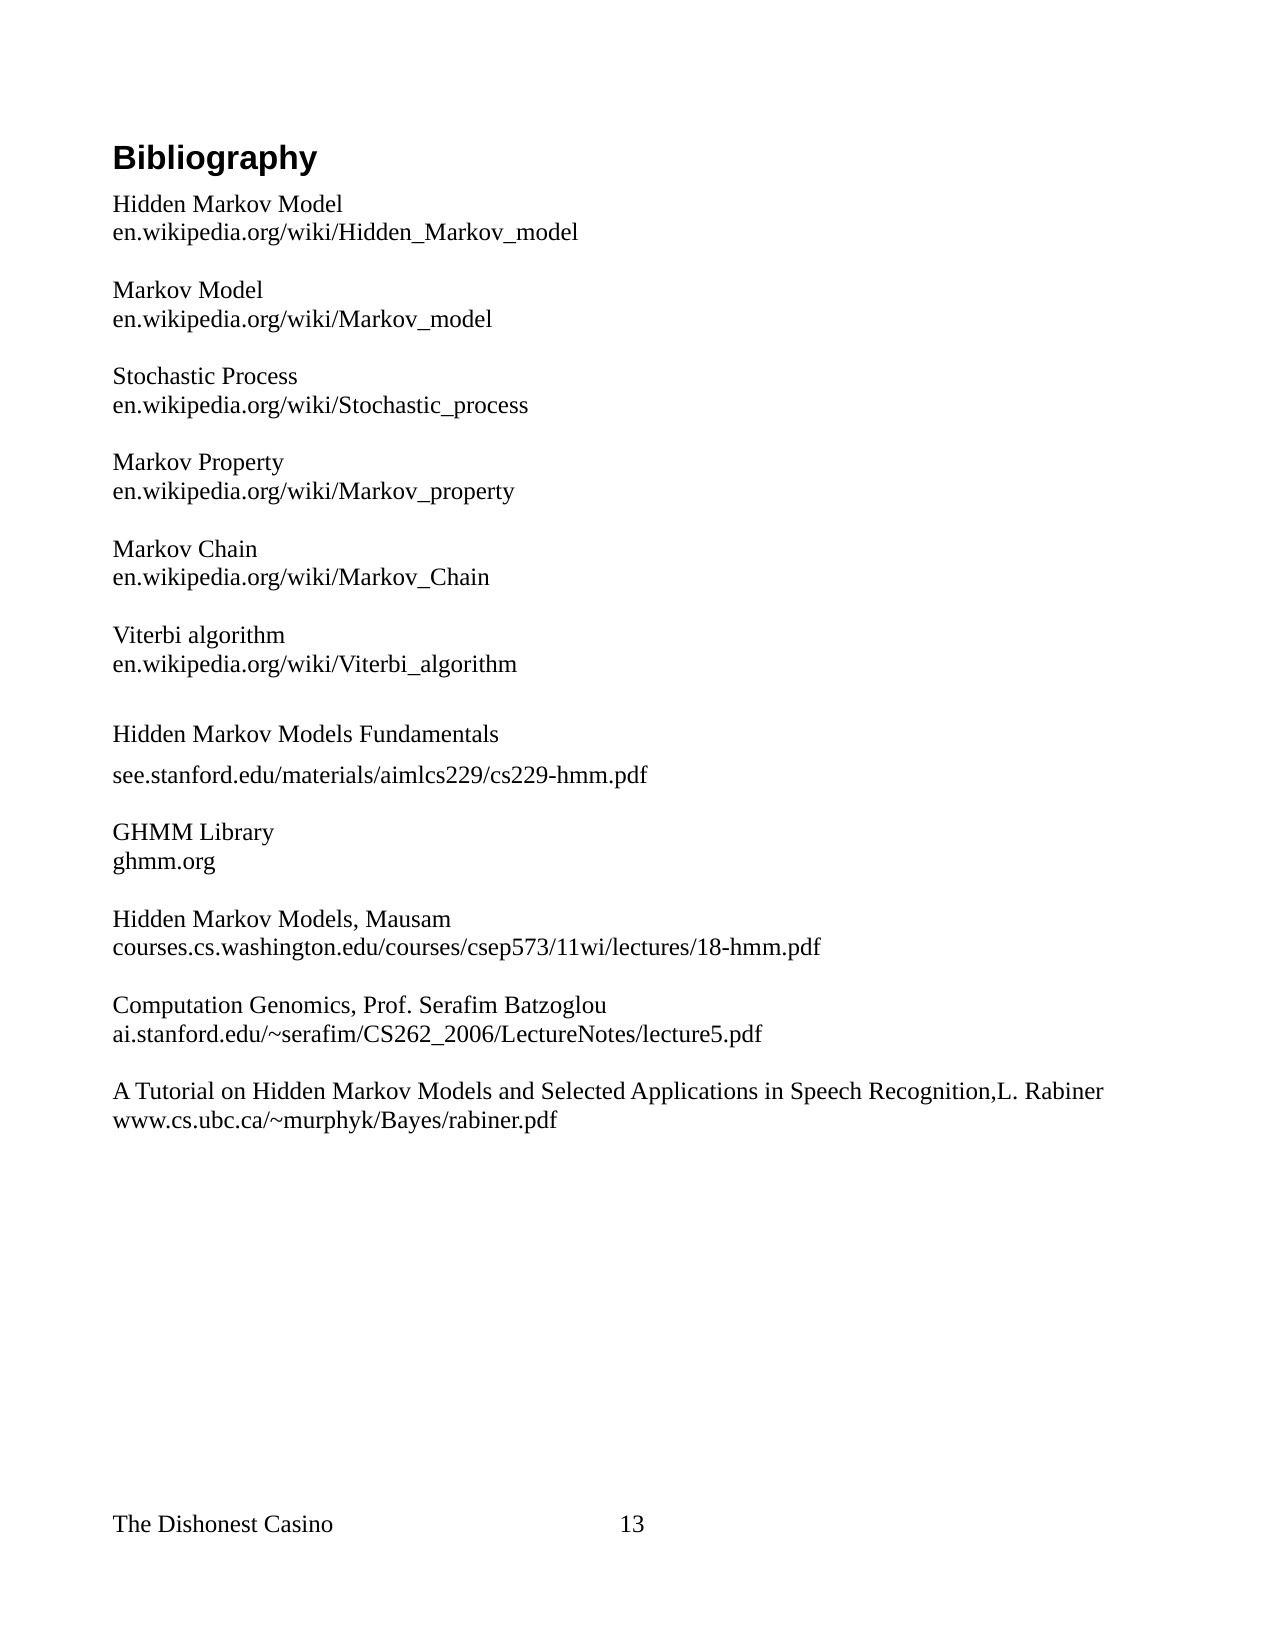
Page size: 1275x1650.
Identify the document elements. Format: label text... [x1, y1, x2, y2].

text Markov Property [112, 447, 1162, 476]
text Markov Model [112, 275, 1162, 304]
text Hidden Markov Models, Mausam [112, 904, 1162, 932]
text Stochastic Process [112, 361, 1162, 390]
text Viterbi algorithm [112, 620, 1162, 649]
text en.wikipedia.org/wiki/Markov_model [112, 304, 1162, 332]
text en.wikipedia.org/wiki/Markov_Chain [112, 562, 1162, 591]
subtitle Bibliography [112, 137, 1162, 176]
text www.cs.ubc.ca/~murphyk/Bayes/rabiner.pdf [112, 1105, 1162, 1134]
text courses.cs.washington.edu/courses/csep573/11wi/lectures/18-hmm.pdf [112, 932, 1162, 961]
text en.wikipedia.org/wiki/Hidden_Markov_model [112, 217, 1162, 246]
text GHMM Library [112, 817, 1162, 846]
text Hidden Markov Model [112, 189, 1162, 217]
text Markov Chain [112, 534, 1162, 562]
text ghmm.org [112, 846, 1162, 875]
text A Tutorial on Hidden Markov Models and Selected Applications in Speech Recognition,L. Rabiner [112, 1076, 1162, 1105]
text en.wikipedia.org/wiki/Markov_property [112, 476, 1162, 505]
text ai.stanford.edu/~serafim/CS262_2006/LectureNotes/lecture5.pdf [112, 1019, 1162, 1047]
text see.stanford.edu/materials/aimlcs229/cs229-hmm.pdf [112, 760, 1162, 789]
text Computation Genomics, Prof. Serafim Batzoglou [112, 990, 1162, 1019]
text en.wikipedia.org/wiki/Viterbi_algorithm [112, 649, 1162, 677]
text en.wikipedia.org/wiki/Stochastic_process [112, 390, 1162, 419]
text Hidden Markov Models Fundamentals [112, 719, 1162, 747]
